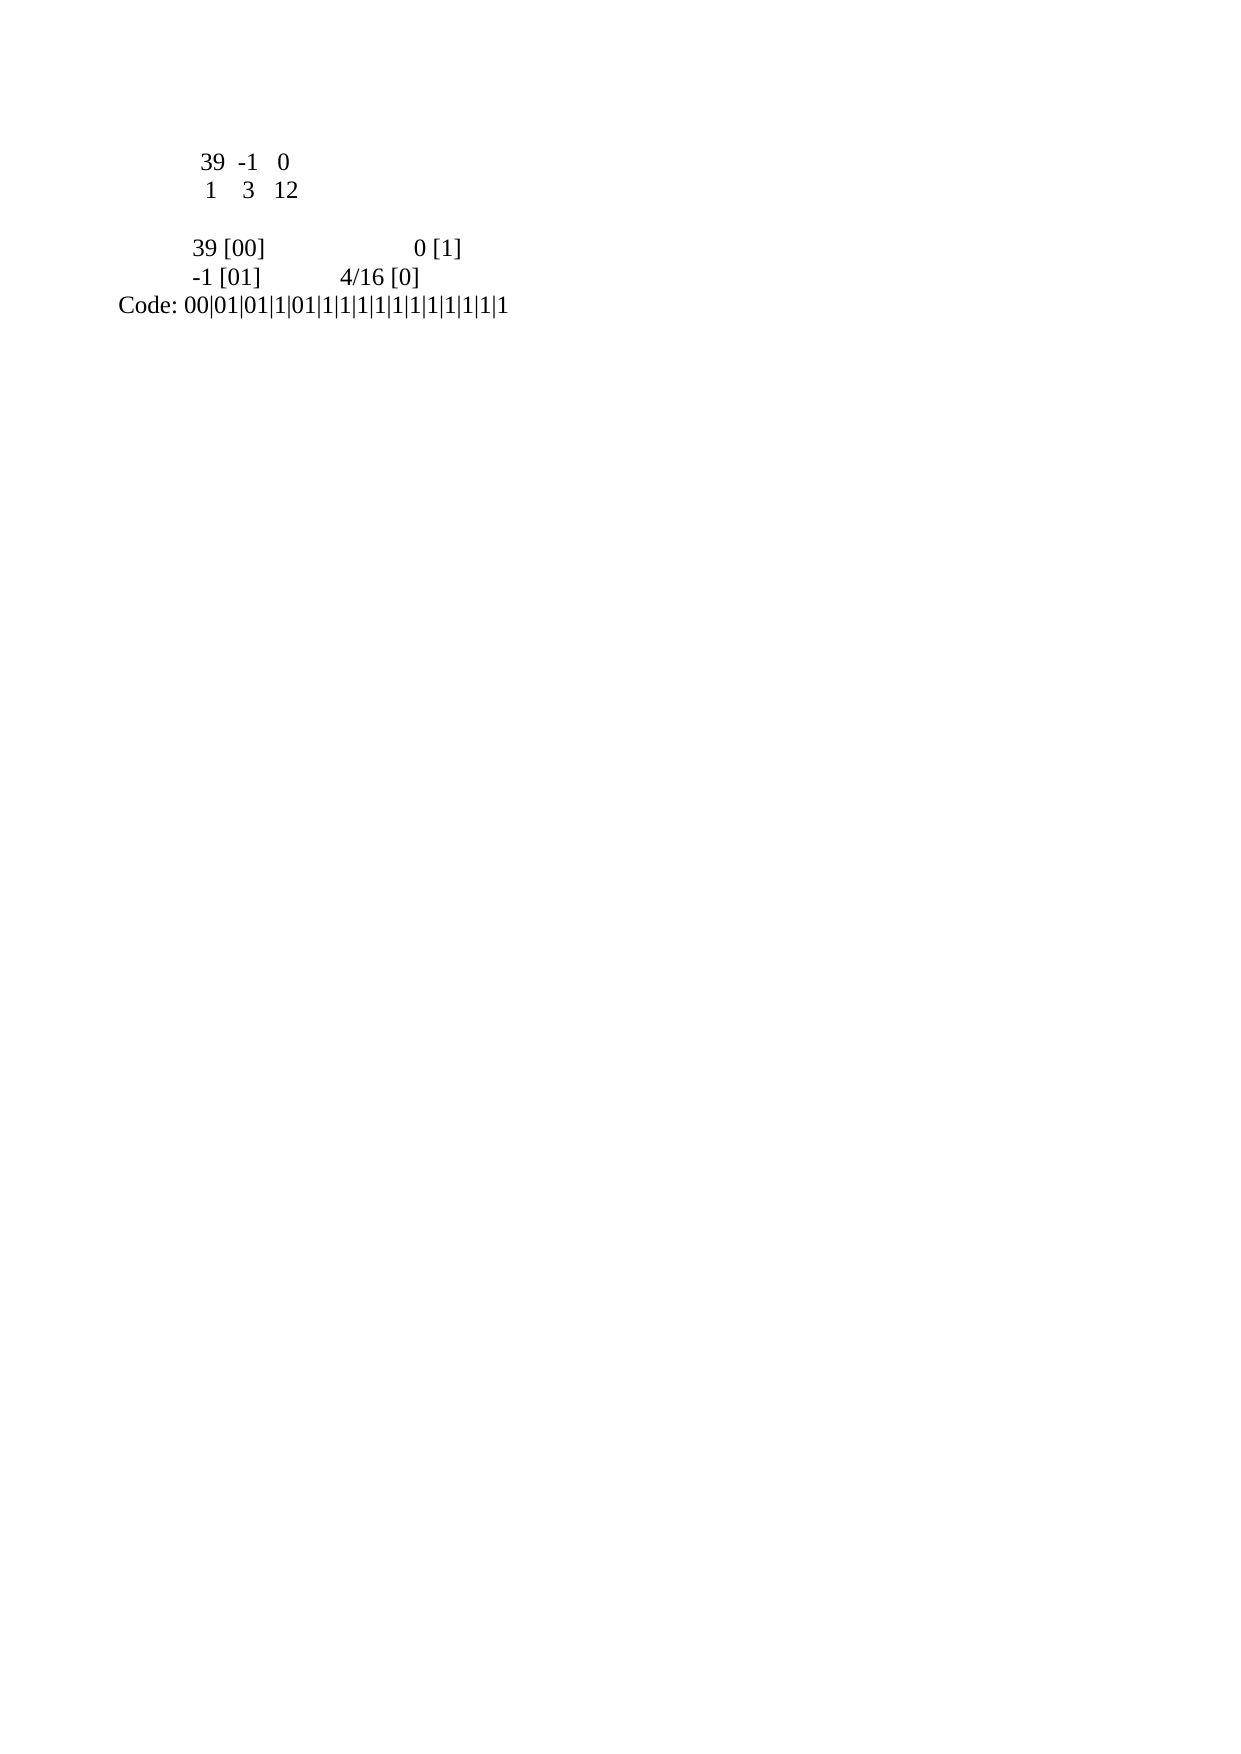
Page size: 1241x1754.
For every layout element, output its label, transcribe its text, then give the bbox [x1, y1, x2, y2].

text 39 [00] 0 [1] [118, 233, 1122, 262]
text 1 3 12 [118, 176, 1122, 204]
text -1 [01] 4/16 [0] [118, 262, 1122, 291]
list 39 -1 0 [163, 118, 1122, 176]
text Code: 00|01|01|1|01|1|1|1|1|1|1|1|1|1|1|1 [118, 291, 1122, 319]
